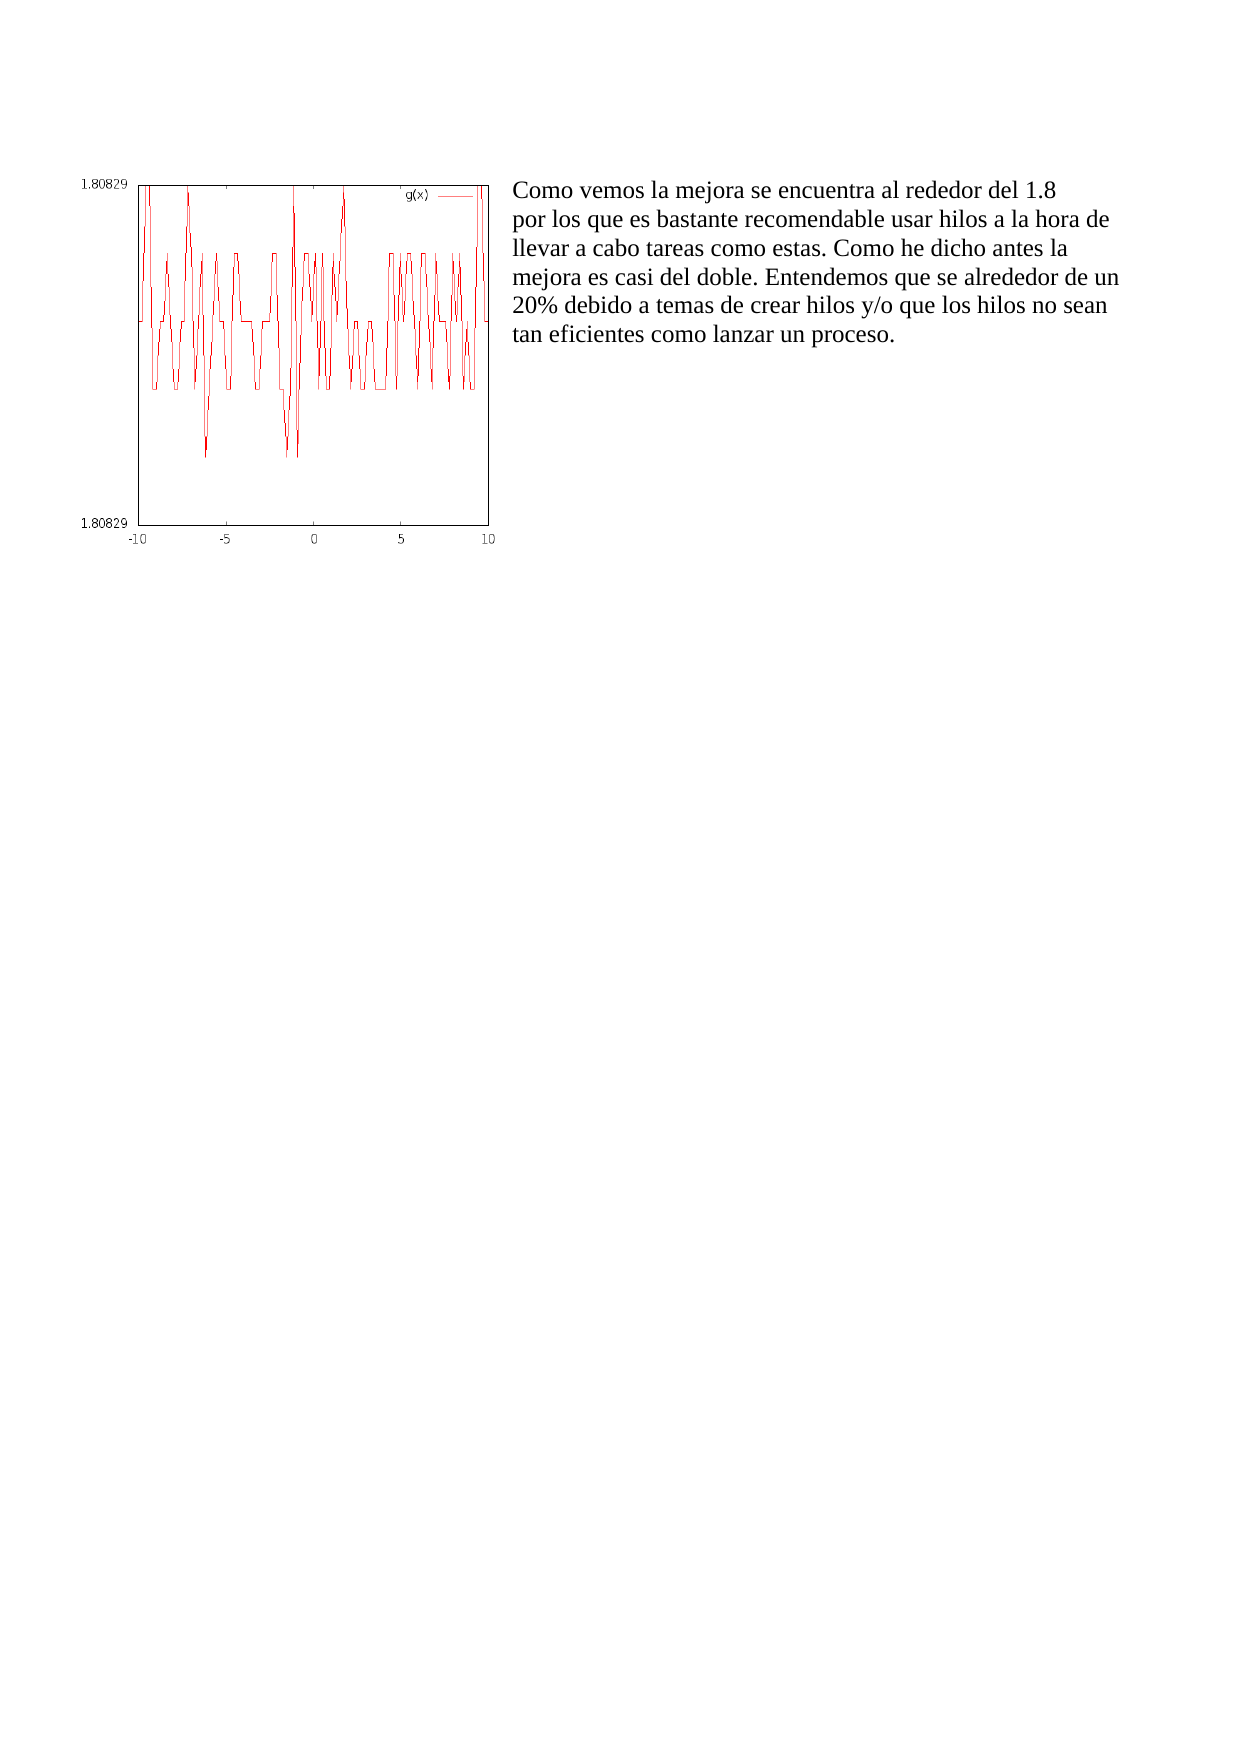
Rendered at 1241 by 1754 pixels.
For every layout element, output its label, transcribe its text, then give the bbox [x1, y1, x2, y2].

picture [56, 167, 512, 556]
text Como vemos la mejora se encuentra al rededor del 1.8 [512, 176, 1122, 204]
text por los que es bastante recomendable usar hilos a la hora de llevar a cabo tareas como estas. Como he dicho antes la mejora es casi del doble. Entendemos que se alrededor de un 20% debido a temas de crear hilos y/o que los hilos no sean tan eficientes como lanzar un proceso. [512, 204, 1122, 348]
